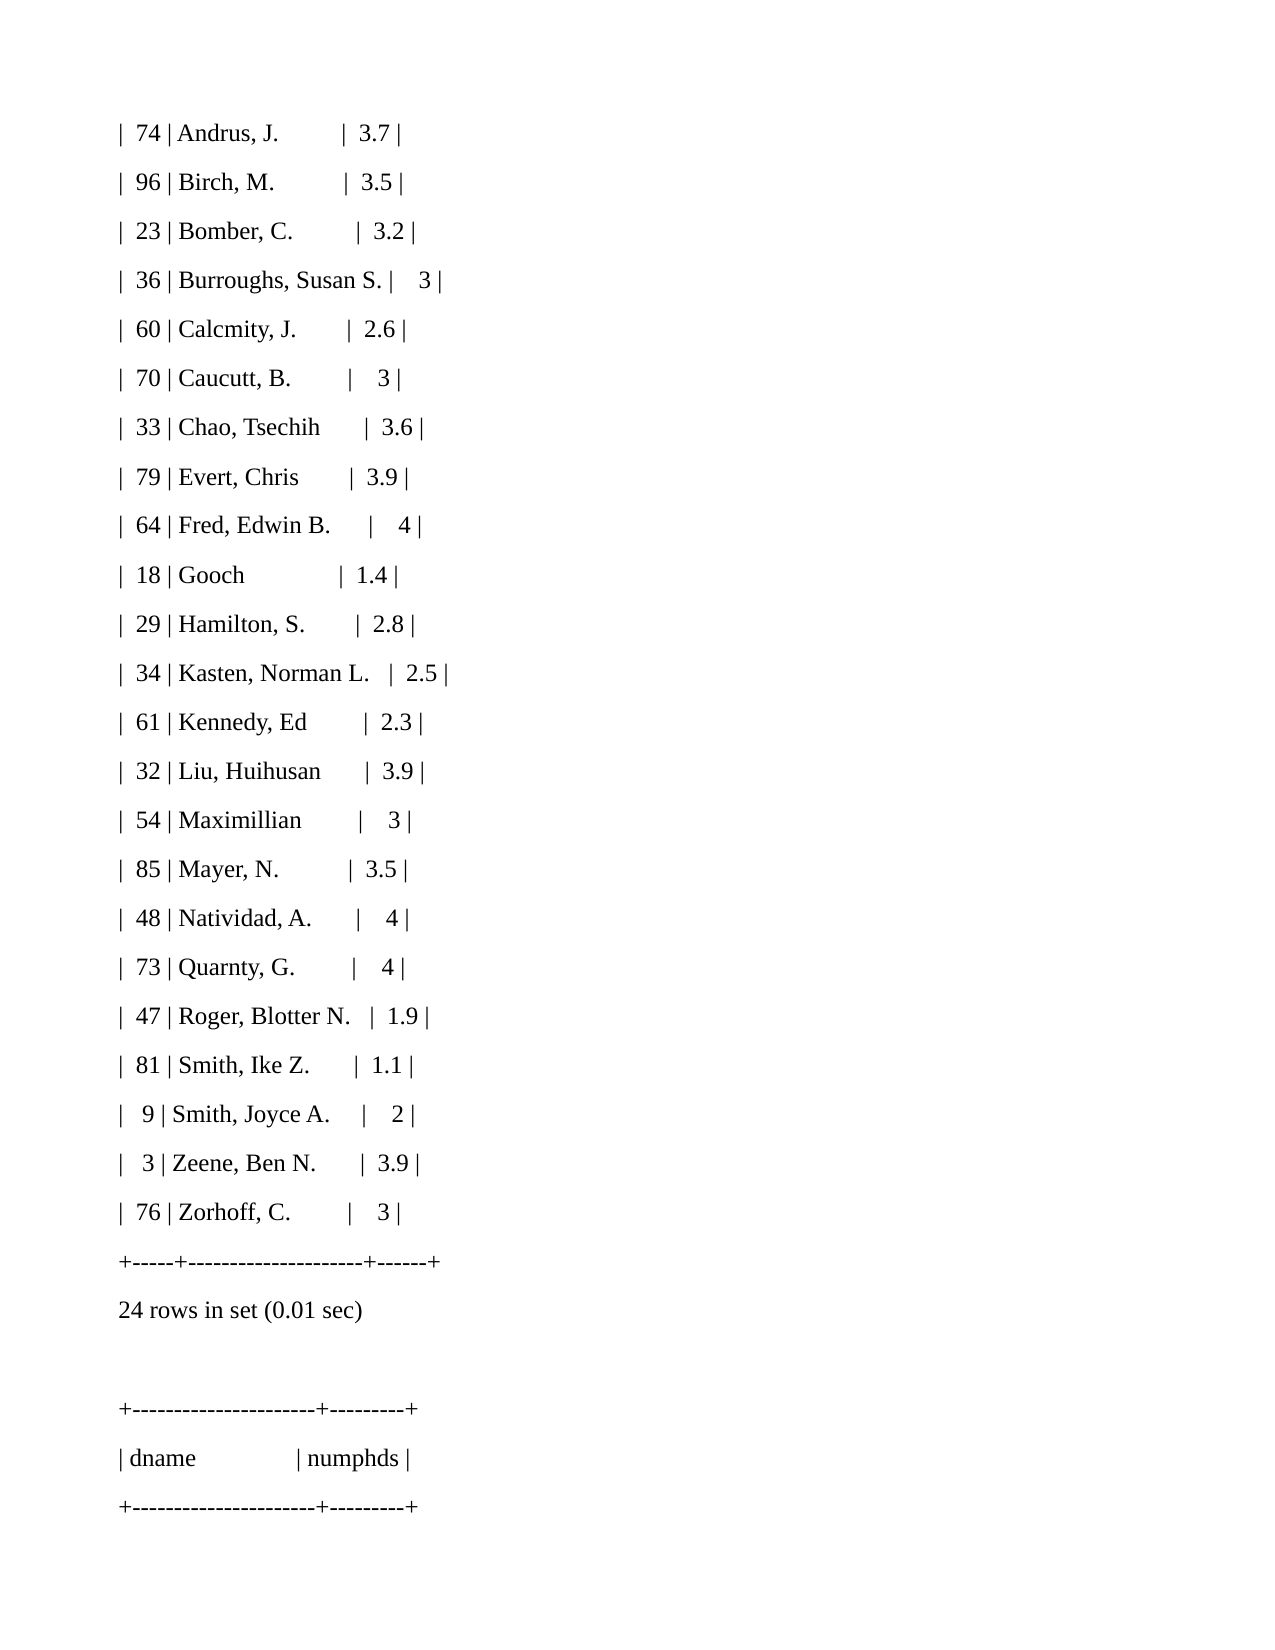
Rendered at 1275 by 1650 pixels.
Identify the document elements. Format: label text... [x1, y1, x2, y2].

text | 64 | Fred, Edwin B. | 4 | [118, 511, 1157, 539]
text | 33 | Chao, Tsechih | 3.6 | [118, 412, 1157, 441]
text | dname | numphds | [118, 1443, 1157, 1472]
text | 34 | Kasten, Norman L. | 2.5 | [118, 658, 1157, 687]
text +----------------------+---------+ [118, 1492, 1157, 1521]
text | 23 | Bomber, C. | 3.2 | [118, 216, 1157, 245]
text | 3 | Zeene, Ben N. | 3.9 | [118, 1148, 1157, 1177]
text | 70 | Caucutt, B. | 3 | [118, 363, 1157, 392]
text | 36 | Burroughs, Susan S. | 3 | [118, 265, 1157, 294]
text | 9 | Smith, Joyce A. | 2 | [118, 1099, 1157, 1128]
text +----------------------+---------+ [118, 1394, 1157, 1422]
text | 48 | Natividad, A. | 4 | [118, 903, 1157, 932]
text | 74 | Andrus, J. | 3.7 | [118, 118, 1157, 147]
text | 61 | Kennedy, Ed | 2.3 | [118, 707, 1157, 736]
text | 79 | Evert, Chris | 3.9 | [118, 462, 1157, 490]
text 24 rows in set (0.01 sec) [118, 1296, 1157, 1324]
text | 76 | Zorhoff, C. | 3 | [118, 1197, 1157, 1226]
text | 47 | Roger, Blotter N. | 1.9 | [118, 1001, 1157, 1030]
text | 54 | Maximillian | 3 | [118, 805, 1157, 834]
text | 32 | Liu, Huihusan | 3.9 | [118, 756, 1157, 785]
text | 73 | Quarnty, G. | 4 | [118, 952, 1157, 981]
text | 60 | Calcmity, J. | 2.6 | [118, 314, 1157, 343]
text | 29 | Hamilton, S. | 2.8 | [118, 609, 1157, 637]
text | 81 | Smith, Ike Z. | 1.1 | [118, 1050, 1157, 1079]
text +-----+---------------------+------+ [118, 1247, 1157, 1275]
text | 96 | Birch, M. | 3.5 | [118, 167, 1157, 196]
text | 85 | Mayer, N. | 3.5 | [118, 854, 1157, 883]
text | 18 | Gooch | 1.4 | [118, 560, 1157, 588]
